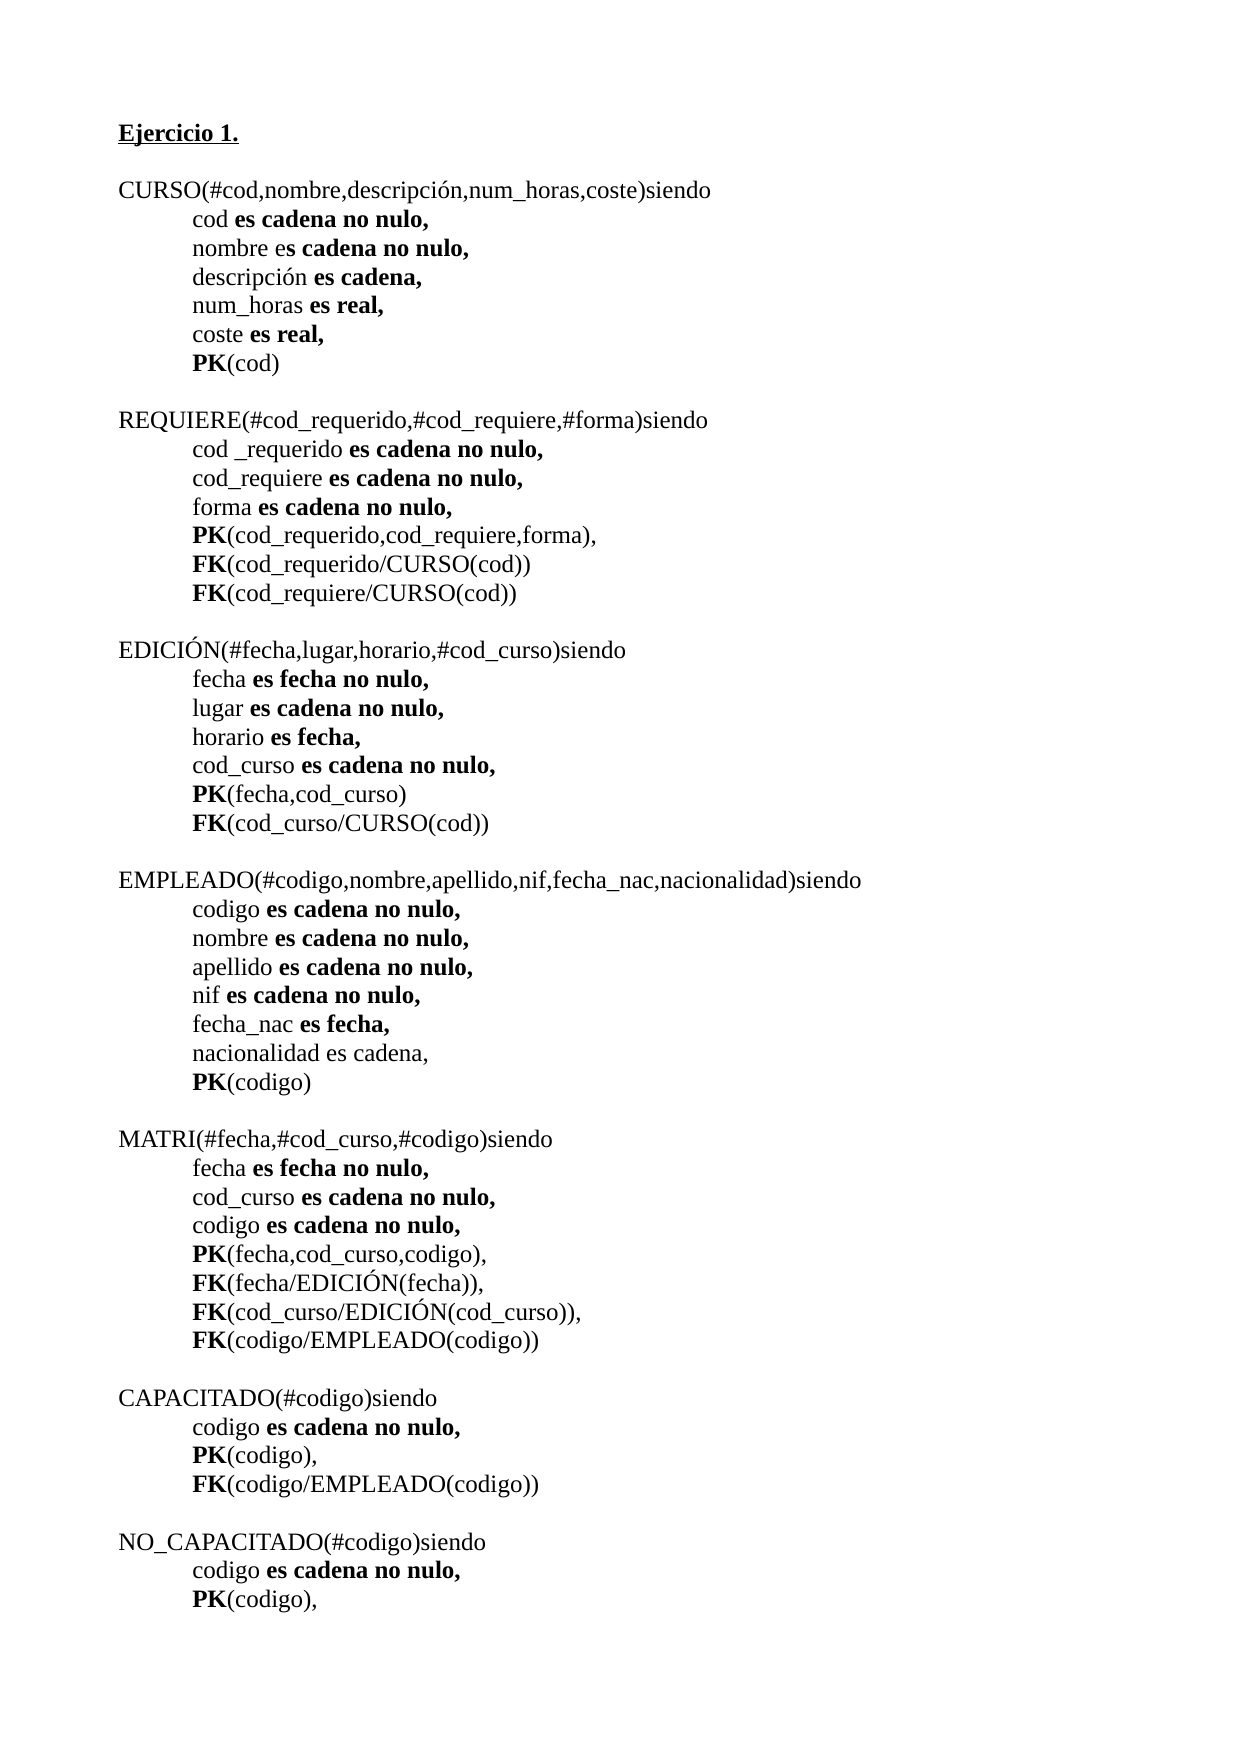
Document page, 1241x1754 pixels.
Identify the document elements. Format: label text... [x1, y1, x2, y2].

text FK(cod_requiere/CURSO(cod)) [192, 578, 1122, 607]
text cod_requiere es cadena no nulo, [192, 463, 1122, 492]
text FK(cod_curso/EDICIÓN(cod_curso)), [192, 1297, 1122, 1326]
text nombre es cadena no nulo, [192, 233, 1122, 262]
text cod_curso es cadena no nulo, [192, 751, 1122, 779]
text PK(cod_requerido,cod_requiere,forma), [192, 521, 1122, 549]
text REQUIERE(#cod_requerido,#cod_requiere,#forma)siendo [118, 406, 1122, 434]
text codigo es cadena no nulo, [192, 1211, 1122, 1239]
text CAPACITADO(#codigo)siendo [118, 1383, 1122, 1412]
text nacionalidad es cadena, [192, 1038, 1122, 1067]
text cod_curso es cadena no nulo, [192, 1182, 1122, 1211]
text coste es real, [192, 319, 1122, 348]
text PK(codigo), [192, 1441, 1122, 1469]
text PK(cod) [192, 348, 1122, 377]
text apellido es cadena no nulo, [192, 952, 1122, 981]
text PK(fecha,cod_curso,codigo), [192, 1239, 1122, 1268]
text fecha es fecha no nulo, [192, 664, 1122, 693]
text lugar es cadena no nulo, [192, 693, 1122, 722]
text FK(codigo/EMPLEADO(codigo)) [192, 1326, 1122, 1354]
text descripción es cadena, [192, 262, 1122, 291]
text FK(fecha/EDICIÓN(fecha)), [192, 1268, 1122, 1297]
text fecha es fecha no nulo, [192, 1153, 1122, 1182]
text FK(cod_requerido/CURSO(cod)) [192, 549, 1122, 578]
text NO_CAPACITADO(#codigo)siendo [118, 1527, 1122, 1556]
text PK(codigo) [192, 1067, 1122, 1096]
text fecha_nac es fecha, [192, 1009, 1122, 1038]
text EMPLEADO(#codigo,nombre,apellido,nif,fecha_nac,nacionalidad)siendo [118, 866, 1122, 894]
text Ejercicio 1. [118, 118, 1122, 147]
text forma es cadena no nulo, [192, 492, 1122, 521]
text PK(fecha,cod_curso) [192, 779, 1122, 808]
text EDICIÓN(#fecha,lugar,horario,#cod_curso)siendo [118, 636, 1122, 664]
text FK(cod_curso/CURSO(cod)) [192, 808, 1122, 837]
text codigo es cadena no nulo, [192, 894, 1122, 923]
text FK(codigo/EMPLEADO(codigo)) [192, 1469, 1122, 1498]
text MATRI(#fecha,#cod_curso,#codigo)siendo [118, 1124, 1122, 1153]
text codigo es cadena no nulo, [192, 1412, 1122, 1441]
text nif es cadena no nulo, [192, 981, 1122, 1009]
text cod _requerido es cadena no nulo, [192, 434, 1122, 463]
text cod es cadena no nulo, [192, 204, 1122, 233]
text CURSO(#cod,nombre,descripción,num_horas,coste)siendo [118, 176, 1122, 204]
text horario es fecha, [192, 722, 1122, 751]
text codigo es cadena no nulo, [192, 1556, 1122, 1584]
text num_horas es real, [192, 291, 1122, 319]
text nombre es cadena no nulo, [192, 923, 1122, 952]
text PK(codigo), [192, 1584, 1122, 1613]
